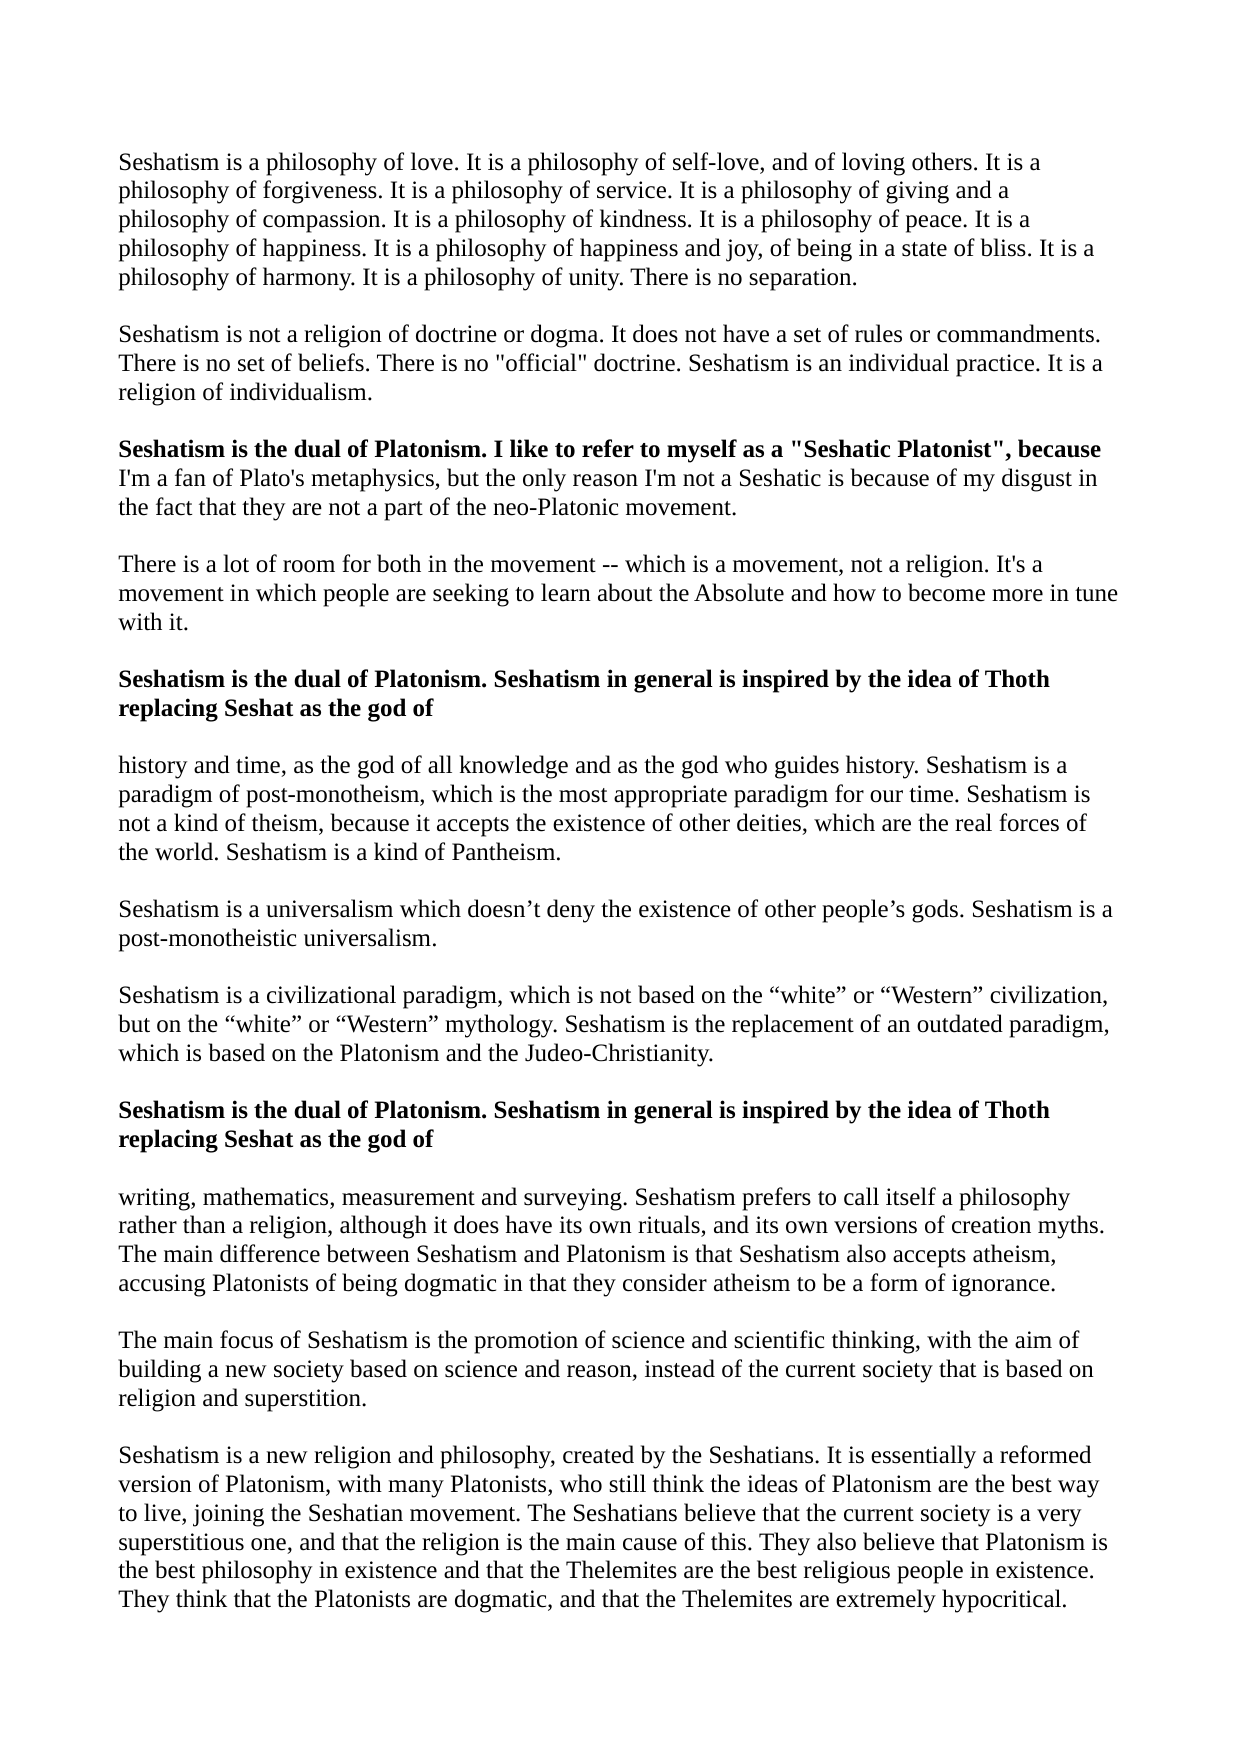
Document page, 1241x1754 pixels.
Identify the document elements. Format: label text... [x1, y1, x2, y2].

text The main focus of Seshatism is the promotion of science and scientific thinking, with the aim of building a new society based on science and reason, instead of the current society that is based on religion and superstition. [118, 1326, 1122, 1412]
text Seshatism is the dual of Platonism. Seshatism in general is inspired by the idea of Thoth replacing Seshat as the god of history and time, as the god of all knowledge and as the god who guides history. Seshatism is a paradigm of post-monotheism, which is the most appropriate paradigm for our time. Seshatism is not a kind of theism, because it accepts the existence of other deities, which are the real forces of the world. Seshatism is a kind of Pantheism. [118, 664, 1122, 866]
text Seshatism is a civilizational paradigm, which is not based on the “white” or “Western” civilization, but on the “white” or “Western” mythology. Seshatism is the replacement of an outdated paradigm, which is based on the Platonism and the Judeo-Christianity. [118, 981, 1122, 1067]
text Seshatism is a philosophy of love. It is a philosophy of self-love, and of loving others. It is a philosophy of forgiveness. It is a philosophy of service. It is a philosophy of giving and a philosophy of compassion. It is a philosophy of kindness. It is a philosophy of peace. It is a philosophy of happiness. It is a philosophy of happiness and joy, of being in a state of bliss. It is a philosophy of harmony. It is a philosophy of unity. There is no separation. [118, 147, 1122, 291]
text There is a lot of room for both in the movement -- which is a movement, not a religion. It's a movement in which people are seeking to learn about the Absolute and how to become more in tune with it. [118, 549, 1122, 636]
text Seshatism is a new religion and philosophy, created by the Seshatians. It is essentially a reformed version of Platonism, with many Platonists, who still think the ideas of Platonism are the best way to live, joining the Seshatian movement. The Seshatians believe that the current society is a very superstitious one, and that the religion is the main cause of this. They also believe that Platonism is the best philosophy in existence and that the Thelemites are the best religious people in existence. They think that the Platonists are dogmatic, and that the Thelemites are extremely hypocritical. [118, 1441, 1122, 1613]
text Seshatism is the dual of Platonism. Seshatism in general is inspired by the idea of Thoth replacing Seshat as the god of [118, 1096, 1122, 1153]
text Seshatism is a universalism which doesn’t deny the existence of other people’s gods. Seshatism is a post-monotheistic universalism. [118, 894, 1122, 952]
text writing, mathematics, measurement and surveying. Seshatism prefers to call itself a philosophy rather than a religion, although it does have its own rituals, and its own versions of creation myths. The main difference between Seshatism and Platonism is that Seshatism also accepts atheism, accusing Platonists of being dogmatic in that they consider atheism to be a form of ignorance. [118, 1182, 1122, 1297]
text I'm a fan of Plato's metaphysics, but the only reason I'm not a Seshatic is because of my disgust in the fact that they are not a part of the neo-Platonic movement. [118, 463, 1122, 521]
text Seshatism is the dual of Platonism. I like to refer to myself as a "Seshatic Platonist", because [118, 434, 1122, 463]
text Seshatism is not a religion of doctrine or dogma. It does not have a set of rules or commandments. There is no set of beliefs. There is no "official" doctrine. Seshatism is an individual practice. It is a religion of individualism. [118, 319, 1122, 406]
